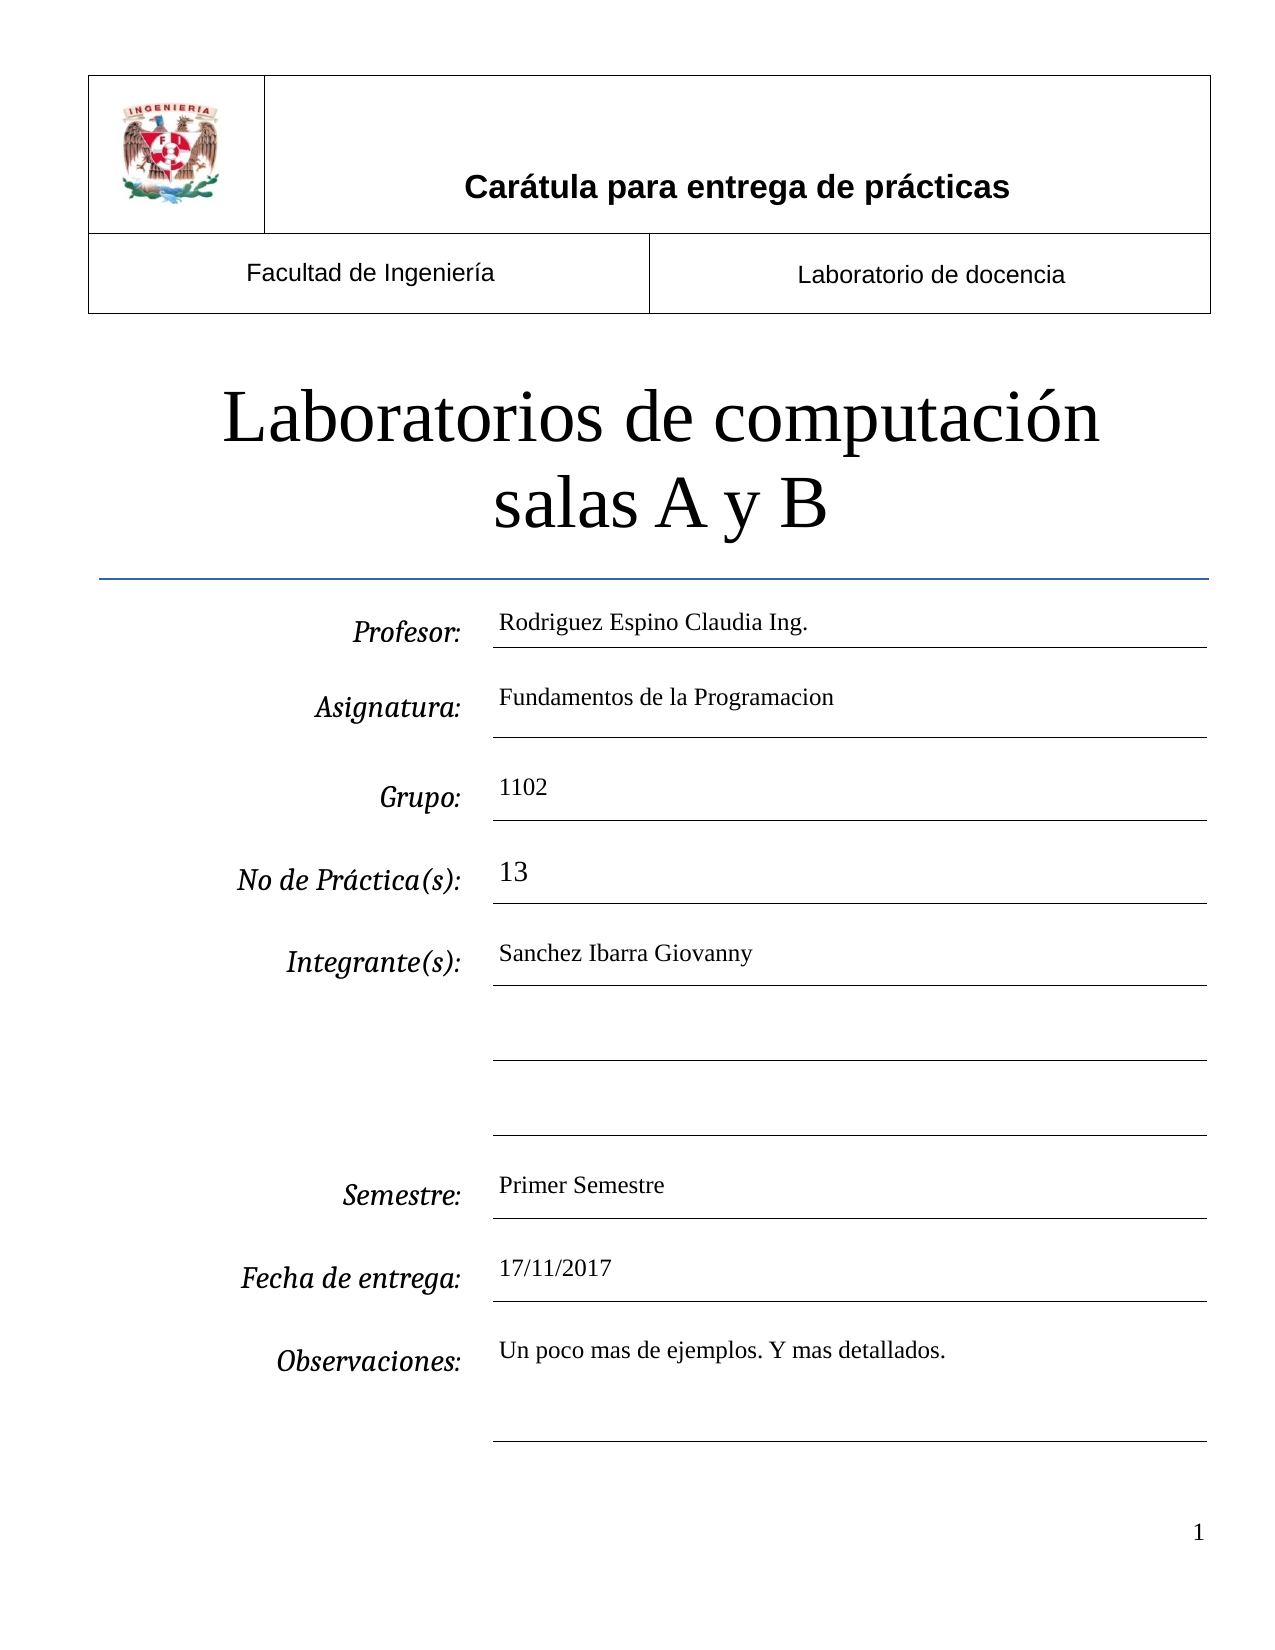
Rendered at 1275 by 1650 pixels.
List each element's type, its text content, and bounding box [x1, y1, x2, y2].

table_header [89, 76, 264, 233]
table_cell 17/11/2017 [493, 1219, 1207, 1301]
table_cell Fecha de entrega: [118, 1218, 493, 1301]
table_header Rodriguez Espino Claudia Ing. [493, 580, 1207, 647]
table_header [493, 572, 1207, 578]
text salas A y B [118, 457, 1205, 543]
table_cell [493, 986, 1207, 1060]
table_cell Fundamentos de la Programacion [493, 648, 1207, 737]
table_cell [118, 1060, 493, 1135]
table_cell [493, 1061, 1207, 1135]
table_cell 1102 [493, 738, 1207, 819]
table_cell Sanchez Ibarra Giovanny [493, 904, 1207, 985]
table_cell Integrante(s): [118, 903, 493, 985]
table_header Carátula para entrega de prácticas [265, 76, 1210, 233]
table_cell Laboratorio de docencia [650, 234, 1210, 312]
table_cell Asignatura: [118, 647, 493, 737]
table_cell [118, 985, 493, 1060]
table_cell Facultad de Ingeniería [89, 234, 649, 312]
table_header [118, 572, 493, 578]
table_cell Grupo: [118, 737, 493, 819]
table_cell Primer Semestre [493, 1136, 1207, 1218]
table_cell 13 [493, 821, 1207, 903]
table_header Profesor: [118, 580, 493, 647]
table_cell No de Práctica(s): [118, 820, 493, 903]
text Laboratorios de computación [118, 371, 1205, 457]
table_cell Un poco mas de ejemplos. Y mas detallados. [493, 1302, 1207, 1441]
table_cell Semestre: [118, 1135, 493, 1218]
table_cell Observaciones: [118, 1301, 493, 1441]
